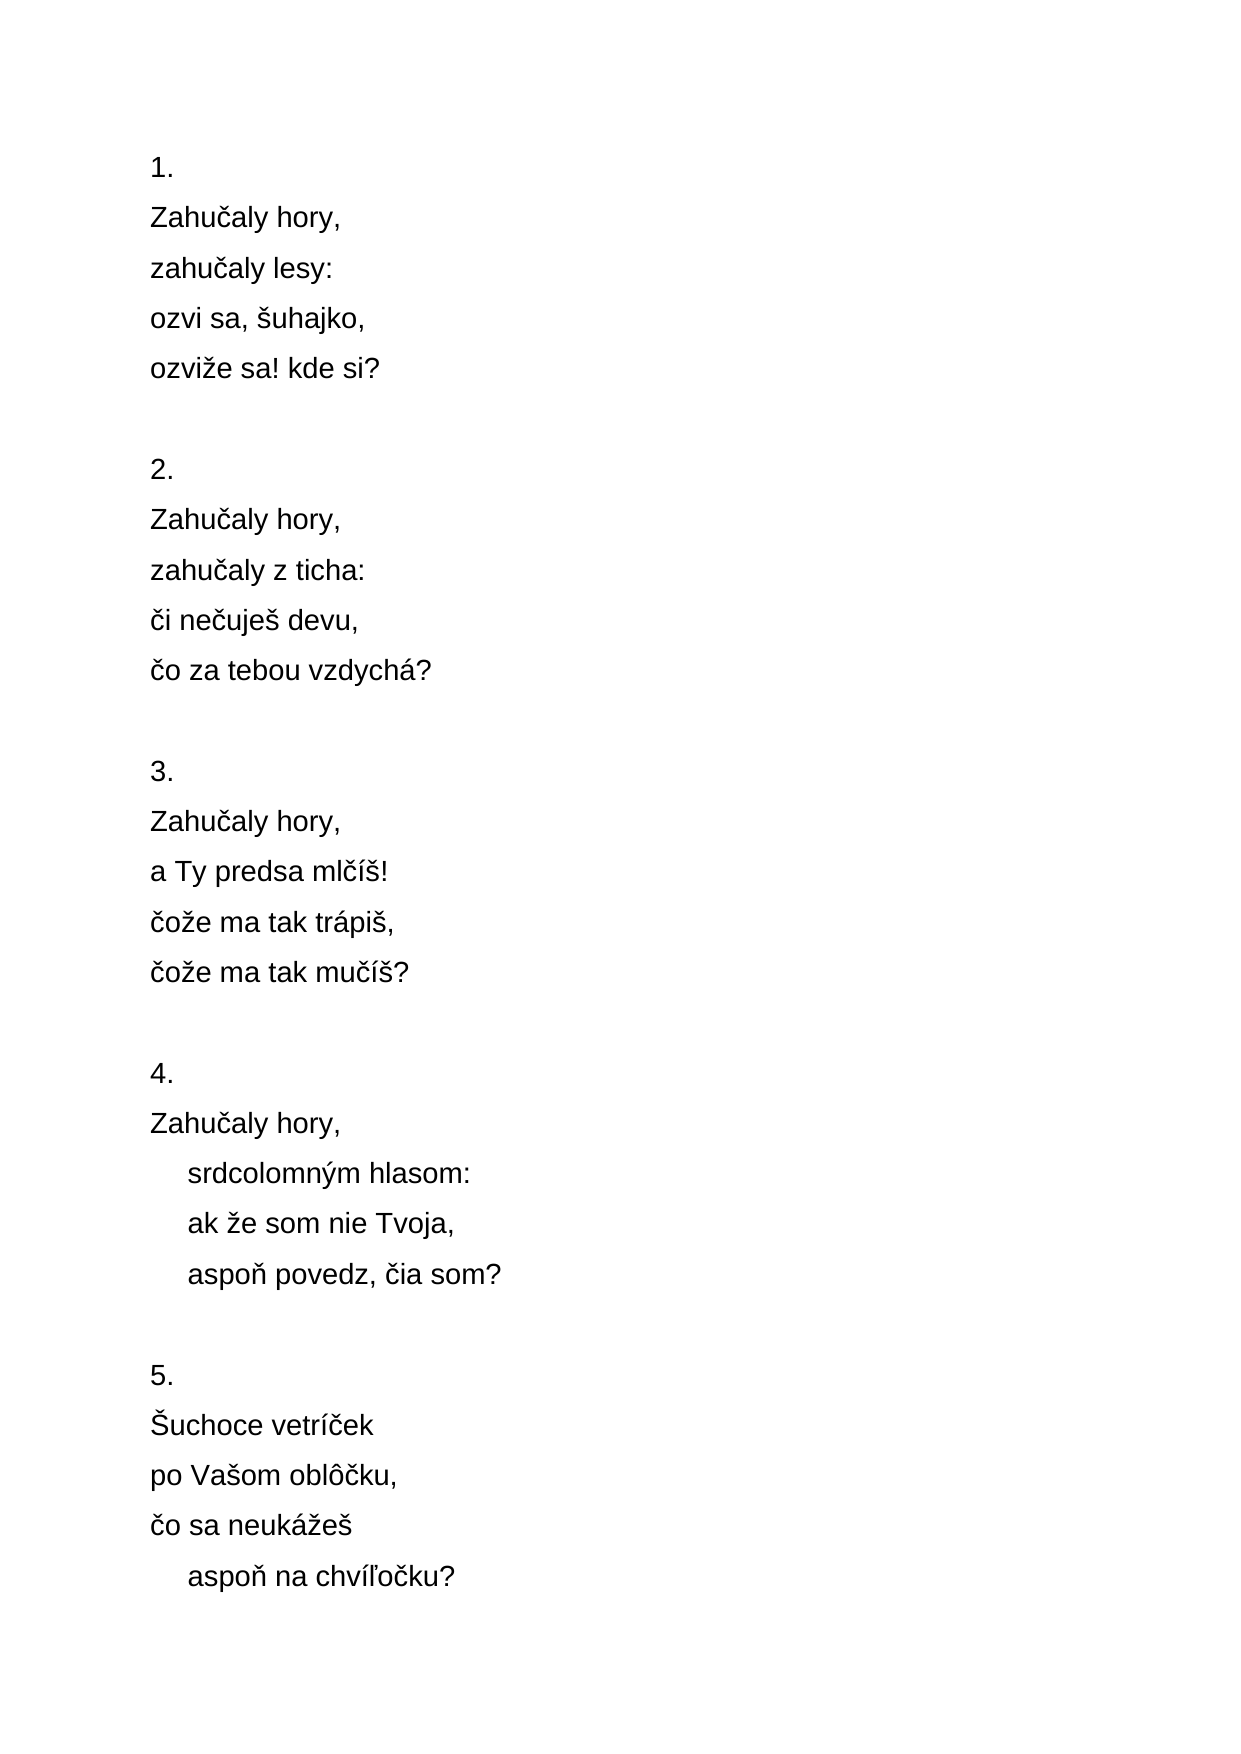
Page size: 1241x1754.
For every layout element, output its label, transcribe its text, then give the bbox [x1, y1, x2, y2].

text čo za tebou vzdychá? [150, 653, 1091, 687]
text 4. [150, 1056, 1091, 1089]
text 3. [150, 754, 1091, 787]
text ak že som nie Tvoja, [150, 1207, 1091, 1240]
text zahučaly lesy: [150, 251, 1091, 284]
text Zahučaly hory, [150, 200, 1091, 234]
text aspoň na chvíľočku? [150, 1559, 1091, 1592]
text čože ma tak trápiš, [150, 905, 1091, 938]
text po Vašom oblôčku, [150, 1458, 1091, 1492]
text 2. [150, 452, 1091, 485]
text aspoň povedz, čia som? [150, 1257, 1091, 1290]
text 5. [150, 1357, 1091, 1391]
text a Ty predsa mlčíš! [150, 854, 1091, 888]
text zahučaly z ticha: [150, 552, 1091, 586]
text 1. [150, 150, 1091, 183]
text čo sa neukážeš [150, 1508, 1091, 1542]
text či nečuješ devu, [150, 603, 1091, 636]
text Zahučaly hory, [150, 804, 1091, 838]
text čože ma tak mučíš? [150, 955, 1091, 988]
text Zahučaly hory, [150, 1106, 1091, 1139]
text srdcolomným hlasom: [150, 1156, 1091, 1190]
text ozviže sa! kde si? [150, 351, 1091, 385]
text Šuchoce vetríček [150, 1408, 1091, 1441]
text ozvi sa, šuhajko, [150, 301, 1091, 334]
text Zahučaly hory, [150, 502, 1091, 536]
